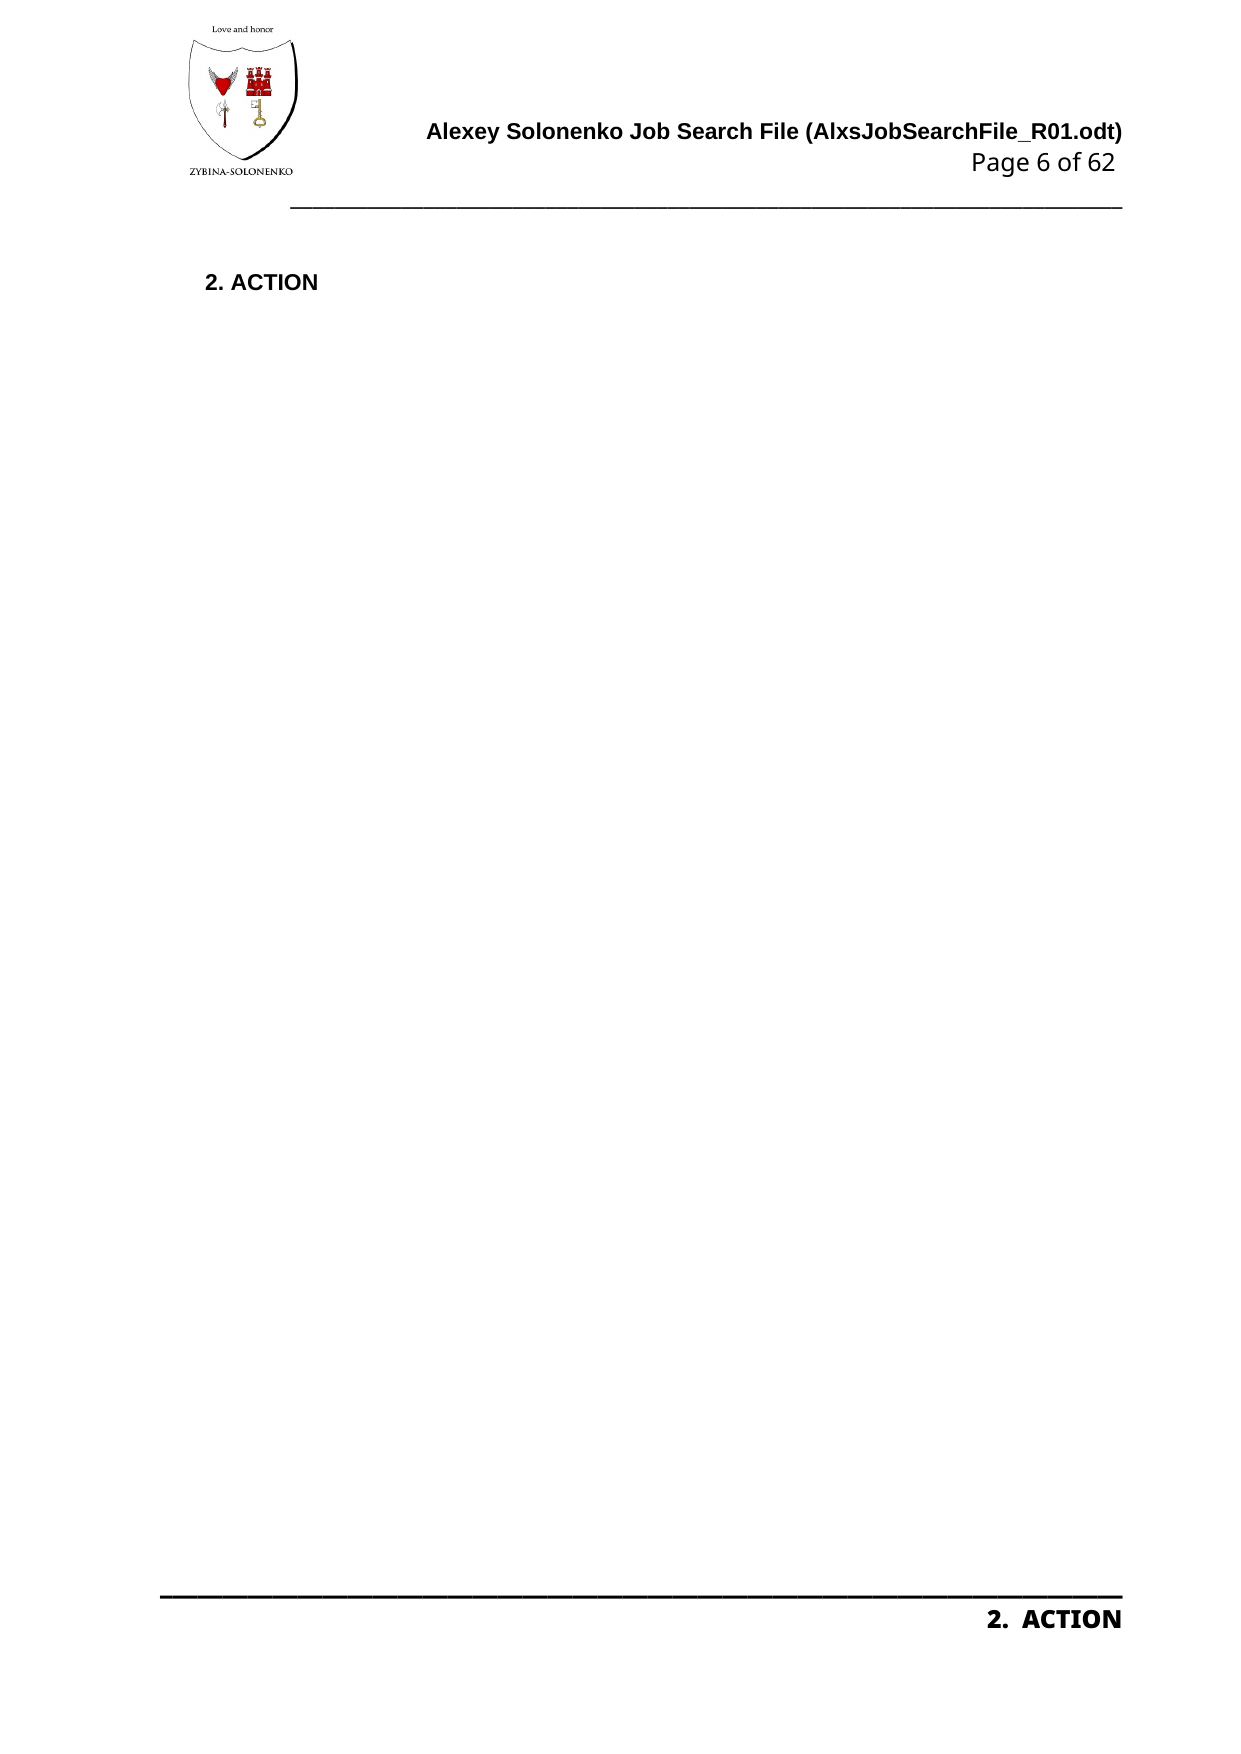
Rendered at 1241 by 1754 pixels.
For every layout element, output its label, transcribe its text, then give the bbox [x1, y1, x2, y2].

subtitle ACTION [148, 268, 1122, 295]
picture [185, 22, 303, 186]
